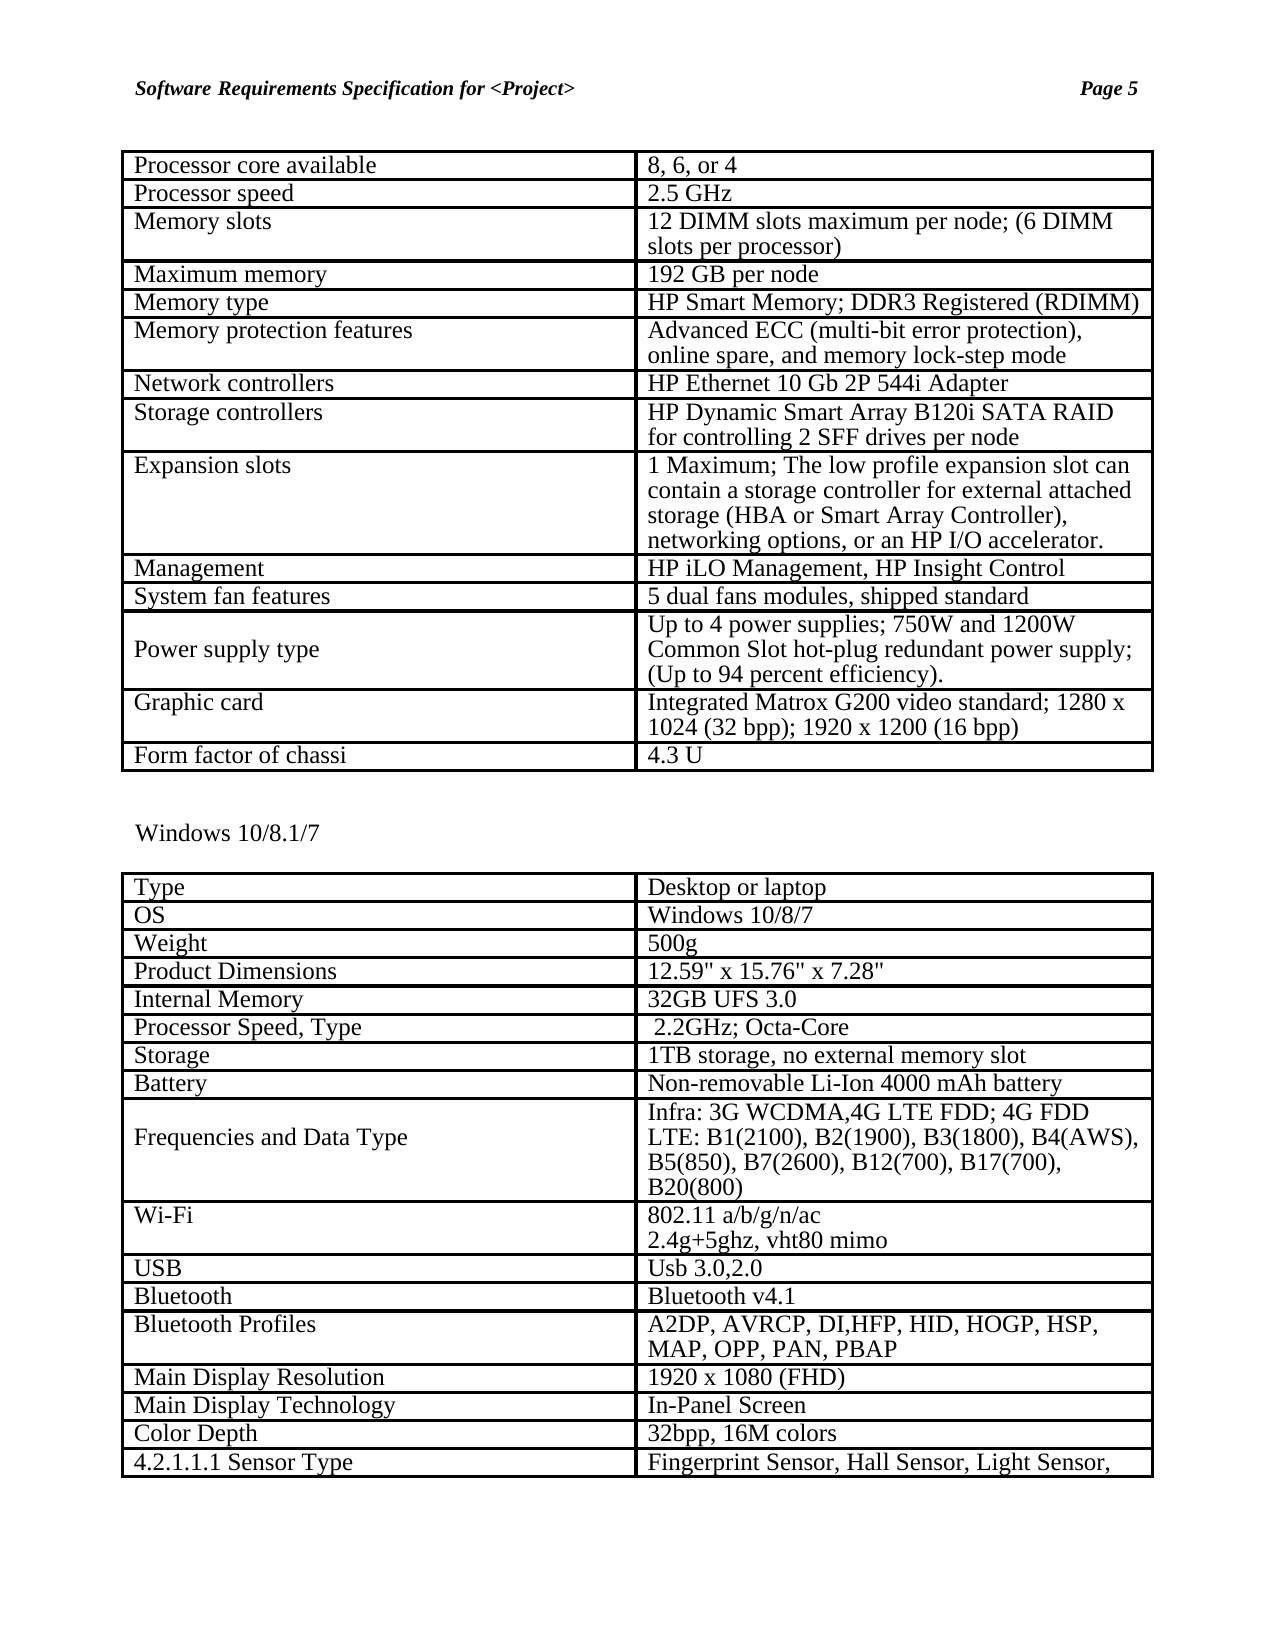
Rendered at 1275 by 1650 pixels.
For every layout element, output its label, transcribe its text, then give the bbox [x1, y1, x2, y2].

table_cell Main Display Resolution [124, 1366, 634, 1391]
table_cell HP iLO Management, HP Insight Control [638, 556, 1151, 581]
table_cell Product Dimensions [124, 959, 634, 984]
table_cell 32GB UFS 3.0 [638, 988, 1151, 1012]
table_cell 500g [638, 931, 1151, 956]
table_cell Non-removable Li-Ion 4000 mAh battery [638, 1072, 1151, 1097]
table_cell Network controllers [124, 372, 634, 397]
table_cell 32bpp, 16M colors [638, 1422, 1151, 1447]
table_cell 1TB storage, no external memory slot [638, 1044, 1151, 1069]
table_header Desktop or laptop [638, 875, 1151, 900]
table_cell 4.2.1.1.1 Sensor Type [124, 1450, 634, 1475]
table_cell Battery [124, 1072, 634, 1097]
table_cell Usb 3.0,2.0 [638, 1256, 1151, 1281]
table_cell Maximum memory [124, 263, 634, 287]
table_cell Internal Memory [124, 988, 634, 1012]
table_cell Memory type [124, 291, 634, 316]
table_cell Power supply type [124, 613, 634, 687]
table_cell 4.3 U [638, 744, 1151, 769]
table_cell OS [124, 903, 634, 928]
table_cell Color Depth [124, 1422, 634, 1447]
table_cell In-Panel Screen [638, 1394, 1151, 1419]
table_cell Bluetooth Profiles [124, 1313, 634, 1362]
text Windows 10/8.1/7 [135, 822, 1140, 847]
table_cell 1 Maximum; The low profile expansion slot can contain a storage controller for external attached storage (HBA or Smart Array Controller), networking options, or an HP I/O accelerator. [638, 453, 1151, 553]
table_cell 2.2GHz; Octa-Core [638, 1016, 1151, 1041]
table_cell Storage [124, 1044, 634, 1069]
table_cell Main Display Technology [124, 1394, 634, 1419]
table_header Type [124, 875, 634, 900]
table_cell Bluetooth v4.1 [638, 1284, 1151, 1309]
table_cell USB [124, 1256, 634, 1281]
table_cell Graphic card [124, 691, 634, 741]
table_cell Weight [124, 931, 634, 956]
table_cell Up to 4 power supplies; 750W and 1200W Common Slot hot-plug redundant power supply; (Up to 94 percent efficiency). [638, 613, 1151, 687]
table_cell Memory slots [124, 209, 634, 259]
table_cell Infra: 3G WCDMA,4G LTE FDD; 4G FDD LTE: B1(2100), B2(1900), B3(1800), B4(AWS), B5(850), B7(2600), B12(700), B17(700), B20(800) [638, 1100, 1151, 1200]
table_cell 8, 6, or 4 [638, 153, 1151, 178]
table_cell Memory protection features [124, 319, 634, 369]
table_cell Fingerprint Sensor, Hall Sensor, Light Sensor, [638, 1450, 1151, 1475]
table_cell Windows 10/8/7 [638, 903, 1151, 928]
table_cell Expansion slots [124, 453, 634, 553]
table_cell 12.59" x 15.76" x 7.28" [638, 959, 1151, 984]
table_cell 192 GB per node [638, 263, 1151, 287]
table_cell HP Smart Memory; DDR3 Registered (RDIMM) [638, 291, 1151, 316]
table_cell Advanced ECC (multi-bit error protection), online spare, and memory lock-step mode [638, 319, 1151, 369]
table_cell Storage controllers [124, 400, 634, 450]
table_cell Integrated Matrox G200 video standard; 1280 x 1024 (32 bpp); 1920 x 1200 (16 bpp) [638, 691, 1151, 741]
table_cell Wi-Fi [124, 1203, 634, 1253]
table_cell Management [124, 556, 634, 581]
table_cell HP Dynamic Smart Array B120i SATA RAID for controlling 2 SFF drives per node [638, 400, 1151, 450]
table_cell 12 DIMM slots maximum per node; (6 DIMM slots per processor) [638, 209, 1151, 259]
table_cell System fan features [124, 584, 634, 609]
table_cell Bluetooth [124, 1284, 634, 1309]
table_cell Processor core available [124, 153, 634, 178]
table_cell Processor speed [124, 181, 634, 206]
table_cell 802.11 a/b/g/n/ac 2.4g+5ghz, vht80 mimo [638, 1203, 1151, 1253]
table_cell Form factor of chassi [124, 744, 634, 769]
table_cell Processor Speed, Type [124, 1016, 634, 1041]
table_cell Frequencies and Data Type [124, 1100, 634, 1200]
table_cell 2.5 GHz [638, 181, 1151, 206]
table_cell A2DP, AVRCP, DI,HFP, HID, HOGP, HSP, MAP, OPP, PAN, PBAP [638, 1313, 1151, 1362]
table_cell 1920 x 1080 (FHD) [638, 1366, 1151, 1391]
table_cell 5 dual fans modules, shipped standard [638, 584, 1151, 609]
table_cell HP Ethernet 10 Gb 2P 544i Adapter [638, 372, 1151, 397]
